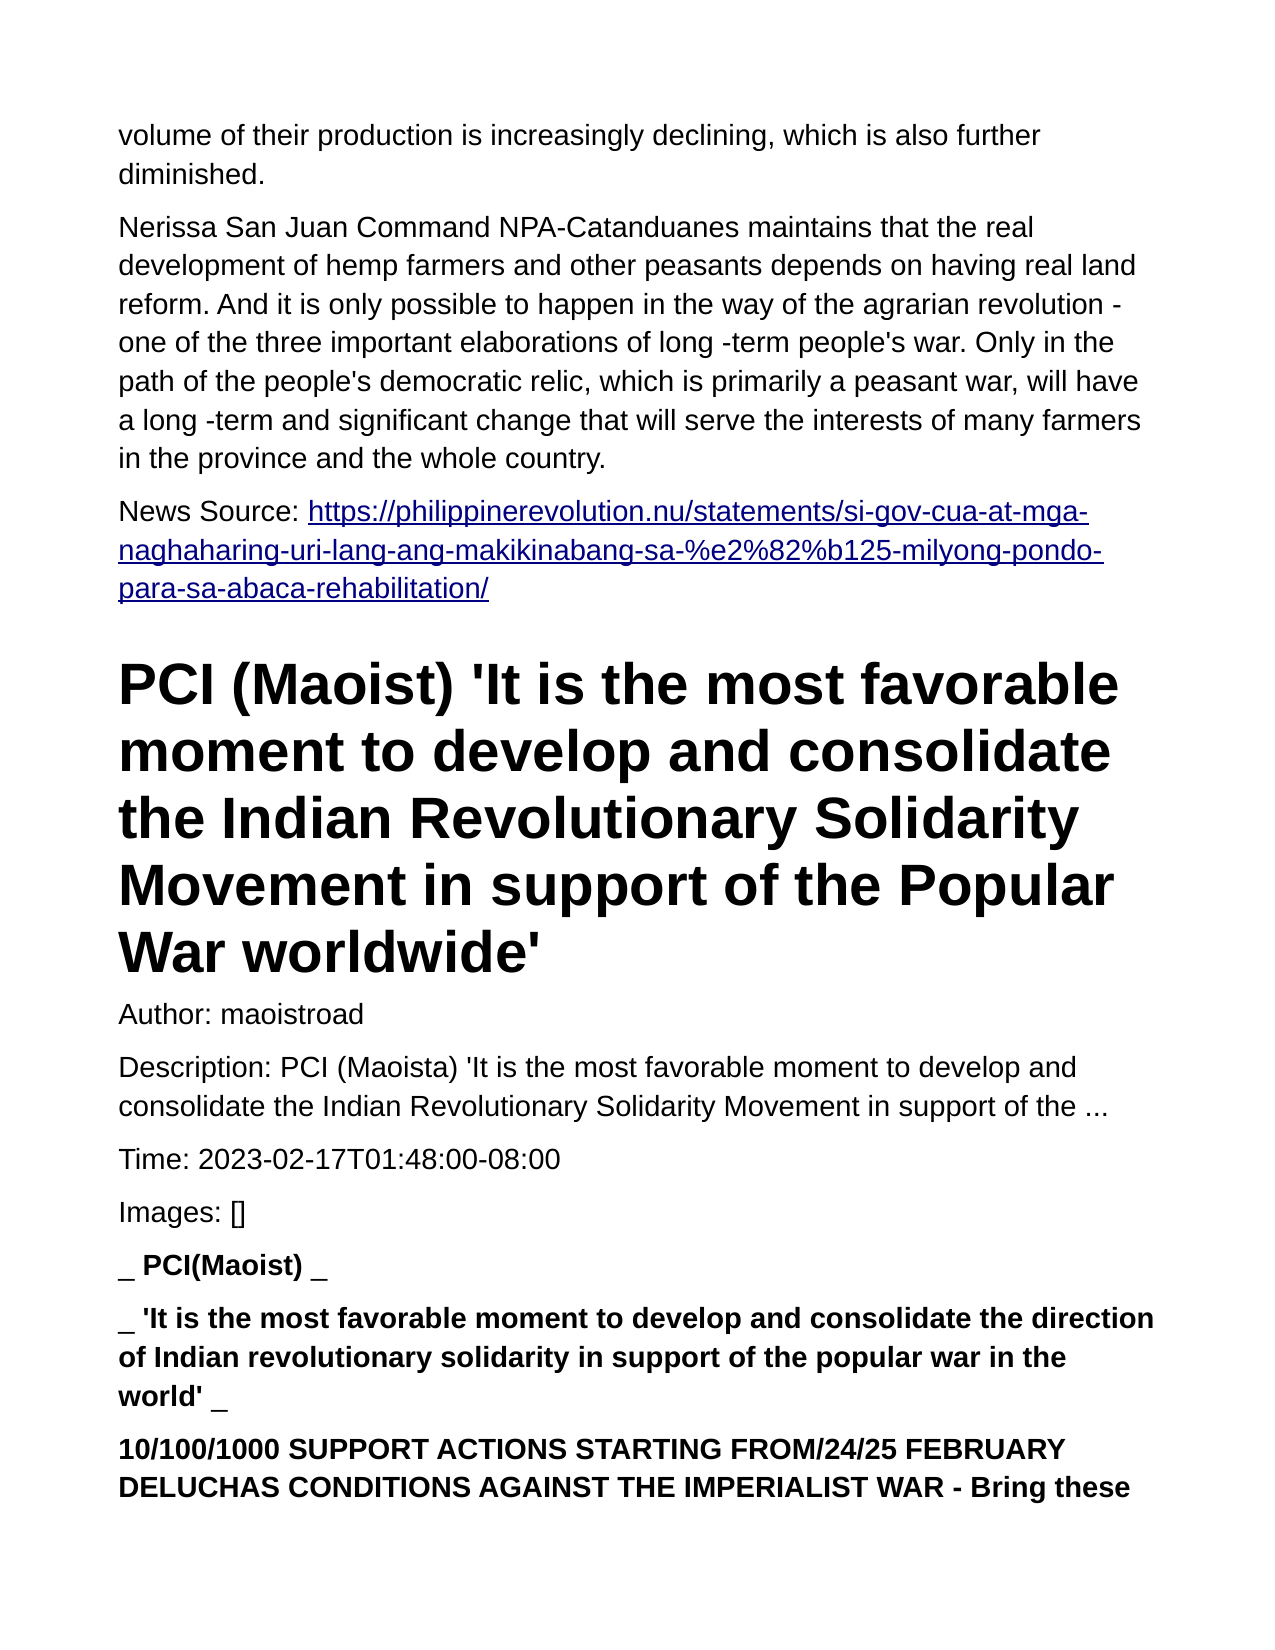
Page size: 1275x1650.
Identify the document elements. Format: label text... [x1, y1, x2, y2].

text Description: PCI (Maoista) 'It is the most favorable moment to develop and consolidate the Indian Revolutionary Solidarity Movement in support of the ... [118, 1050, 1157, 1122]
text 10/100/1000 SUPPORT ACTIONS STARTING FROM/24/25 FEBRUARY DELUCHAS CONDITIONS AGAINST THE IMPERIALIST WAR - Bring these [118, 1432, 1157, 1504]
subtitle PCI (Maoist) 'It is the most favorable moment to develop and consolidate the Indian Revolutionary Solidarity Movement in support of the Popular War worldwide' [118, 649, 1157, 985]
text _ 'It is the most favorable moment to develop and consolidate the direction of Indian revolutionary solidarity in support of the popular war in the world' _ [118, 1301, 1157, 1412]
text volume of their production is increasingly declining, which is also further diminished. [118, 118, 1157, 190]
text _ PCI(Maoist) _ [118, 1248, 1157, 1282]
text Images: [] [118, 1195, 1157, 1229]
text Author: maoistroad [118, 997, 1157, 1031]
text Time: 2023-02-17T01:48:00-08:00 [118, 1142, 1157, 1176]
text News Source: https://philippinerevolution.nu/statements/si-gov-cua-at-mga-naghaharing-uri-lang-ang-makikinabang-sa-%e2%82%b125-milyong-pondo-para-sa-abaca-rehabilitation/ [118, 494, 1157, 605]
text Nerissa San Juan Command NPA-Catanduanes maintains that the real development of hemp farmers and other peasants depends on having real land reform. And it is only possible to happen in the way of the agrarian revolution - one of the three important elaborations of long -term people's war. Only in the path of the people's democratic relic, which is primarily a peasant war, will have a long -term and significant change that will serve the interests of many farmers in the province and the whole country. [118, 210, 1157, 474]
